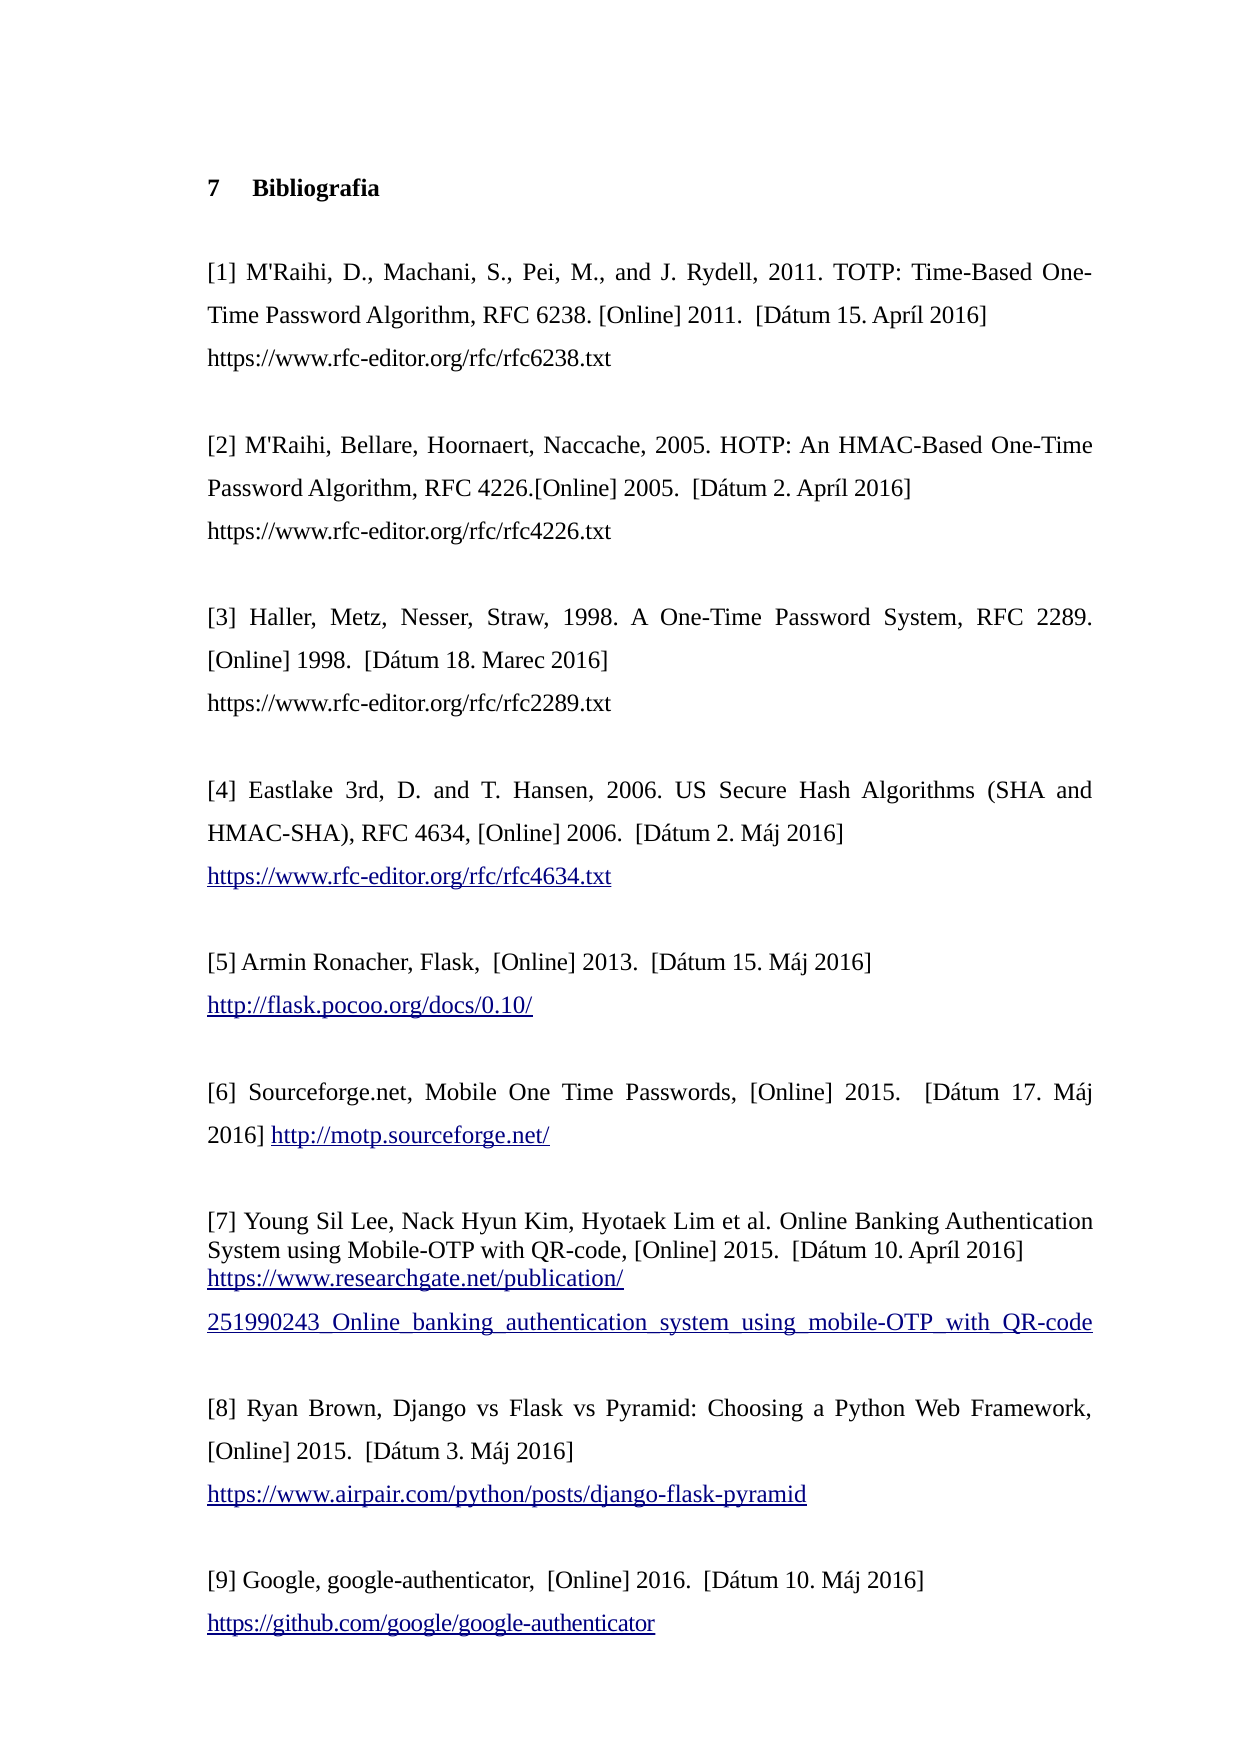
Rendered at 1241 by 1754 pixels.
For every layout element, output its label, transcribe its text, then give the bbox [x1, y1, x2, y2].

text [8] Ryan Brown, Django vs Flask vs Pyramid: Choosing a Python Web Framework, [Online] 2015. [Dátum 3. Máj 2016] [207, 1393, 1093, 1465]
text https://www.airpair.com/python/posts/django-flask-pyramid [207, 1479, 1093, 1508]
text https://www.rfc-editor.org/rfc/rfc4226.txt [207, 516, 1093, 545]
text [2] M'Raihi, Bellare, Hoornaert, Naccache, 2005. HOTP: An HMAC-Based One-Time Password Algorithm, RFC 4226.[Online] 2005. [Dátum 2. Apríl 2016] [207, 430, 1093, 502]
text https://www.rfc-editor.org/rfc/rfc2289.txt [207, 688, 1093, 717]
text http://flask.pocoo.org/docs/0.10/ [207, 990, 1093, 1019]
text https://www.rfc-editor.org/rfc/rfc6238.txt [207, 343, 1093, 372]
text [3] Haller, Metz, Nesser, Straw, 1998. A One-Time Password System, RFC 2289.[Online] 1998. [Dátum 18. Marec 2016] [207, 602, 1093, 674]
subtitle Bibliografia [207, 173, 1093, 202]
text https://www.rfc-editor.org/rfc/rfc4634.txt [207, 861, 1093, 890]
text [1] M'Raihi, D., Machani, S., Pei, M., and J. Rydell, 2011. TOTP: Time-Based One-Time Password Algorithm, RFC 6238. [Online] 2011. [Dátum 15. Apríl 2016] [207, 257, 1093, 329]
text [4] Eastlake 3rd, D. and T. Hansen, 2006. US Secure Hash Algorithms (SHA and HMAC-SHA), RFC 4634, [Online] 2006. [Dátum 2. Máj 2016] [207, 775, 1093, 847]
text [7] Young Sil Lee, Nack Hyun Kim, Hyotaek Lim et al. Online Banking Authentication System using Mobile-OTP with QR-code, [Online] 2015. [Dátum 10. Apríl 2016] [207, 1206, 1093, 1263]
text https://github.com/google/google-authenticator [207, 1608, 1093, 1637]
text https://www.researchgate.net/publication/251990243_Online_banking_authentication_system_using_mobile-OTP_with_QR-code [207, 1263, 1093, 1332]
text [6] Sourceforge.net, Mobile One Time Passwords, [Online] 2015. [Dátum 17. Máj 2016] http://motp.sourceforge.net/ [207, 1077, 1093, 1148]
text [5] Armin Ronacher, Flask, [Online] 2013. [Dátum 15. Máj 2016] [207, 947, 1093, 976]
text [9] Google, google-authenticator, [Online] 2016. [Dátum 10. Máj 2016] [207, 1565, 1093, 1594]
